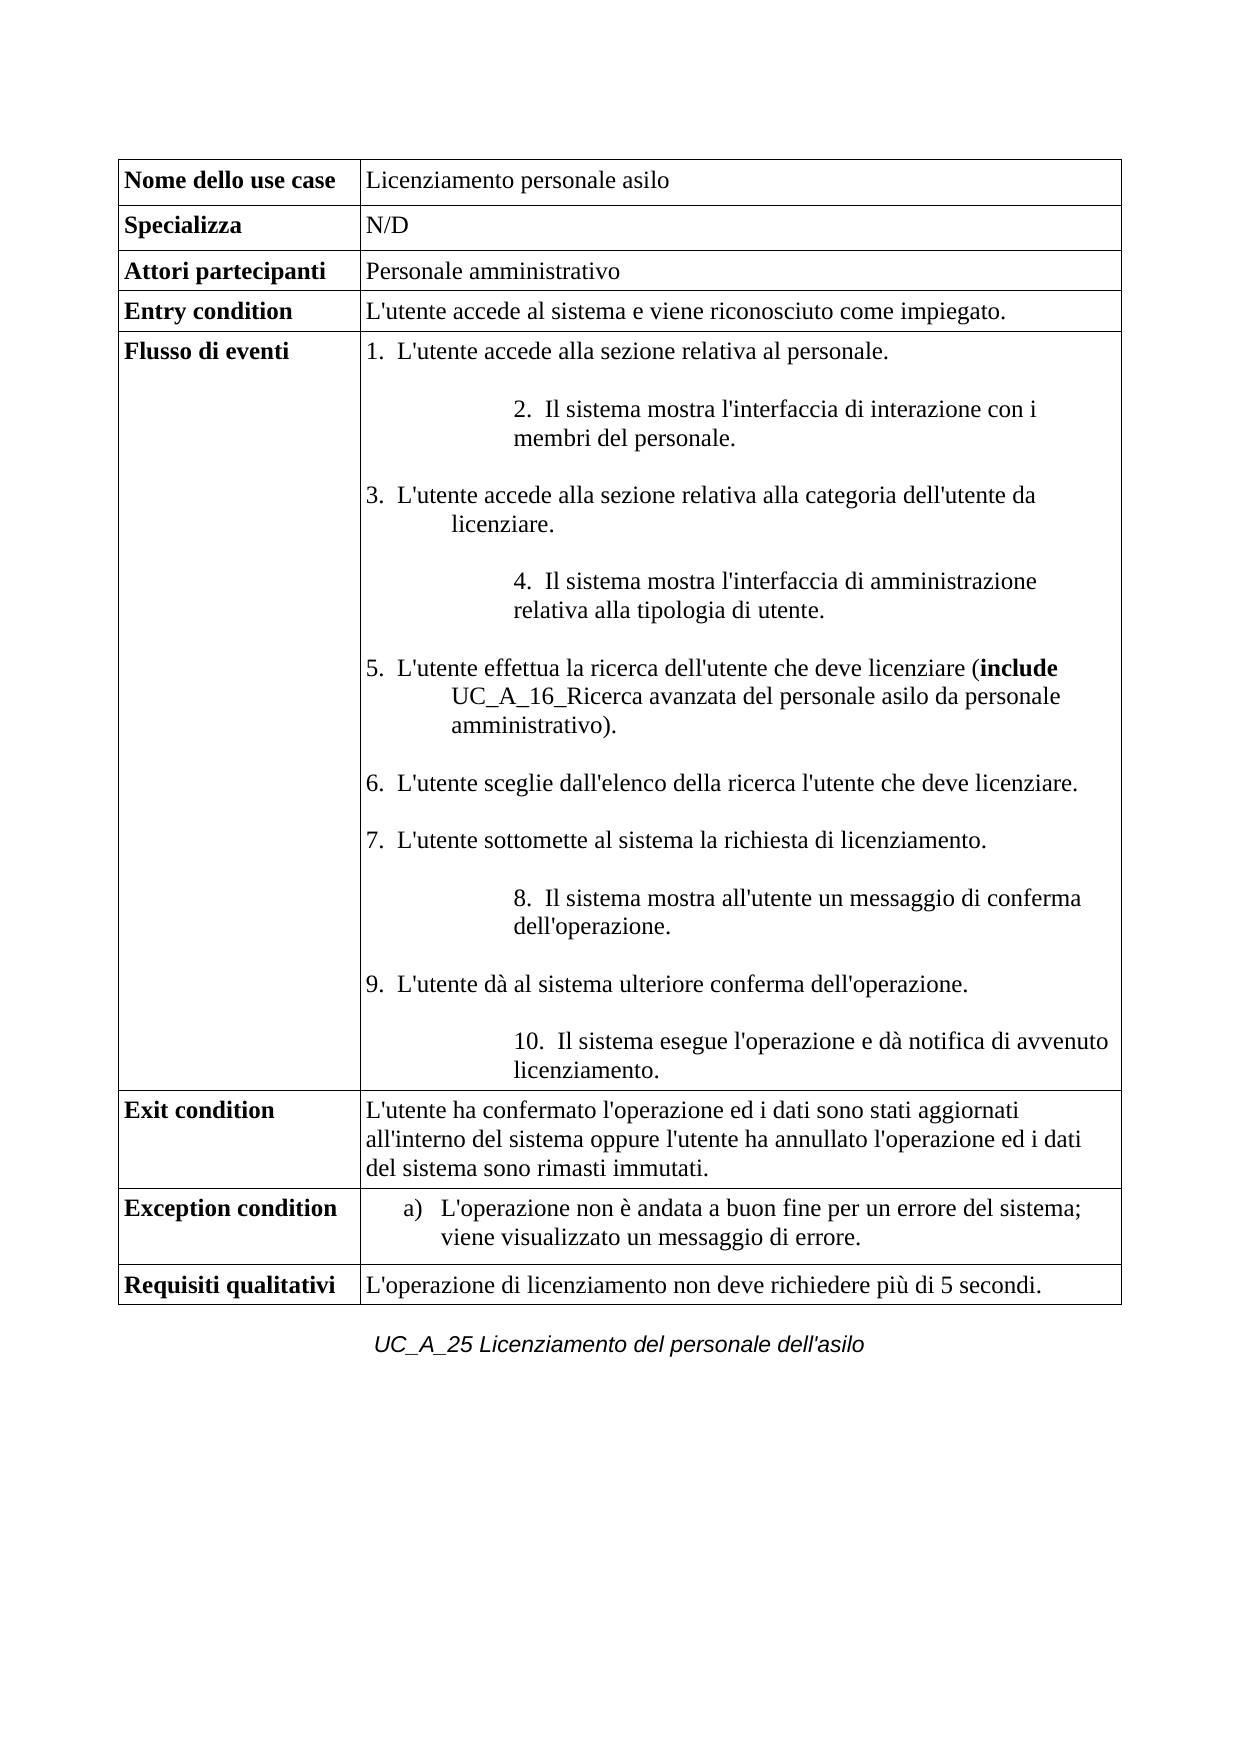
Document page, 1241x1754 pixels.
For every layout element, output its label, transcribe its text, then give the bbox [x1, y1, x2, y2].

text UC_A_25 Licenziamento del personale dell'asilo [118, 1331, 1122, 1357]
table_cell Flusso di eventi [119, 332, 360, 1090]
table_header Licenziamento personale asilo [361, 160, 1121, 205]
table_cell Exception condition [119, 1189, 360, 1264]
table_cell Exit condition [119, 1091, 360, 1187]
table_cell L'operazione di licenziamento non deve richiedere più di 5 secondi. [361, 1265, 1121, 1304]
table_cell L'utente ha confermato l'operazione ed i dati sono stati aggiornati all'interno del sistema oppure l'utente ha annullato l'operazione ed i dati del sistema sono rimasti immutati. [361, 1091, 1121, 1187]
table_header Nome dello use case [119, 160, 360, 205]
table_cell Specializza [119, 206, 360, 250]
table_cell Entry condition [119, 291, 360, 331]
table_cell Requisiti qualitativi [119, 1265, 360, 1304]
table_cell L'operazione non è andata a buon fine per un errore del sistema; viene visualizzato un messaggio di errore. [361, 1189, 1121, 1264]
table_cell N/D [361, 206, 1121, 250]
table_cell Attori partecipanti [119, 251, 360, 290]
table_cell Personale amministrativo [361, 251, 1121, 290]
table_cell L'utente accede al sistema e viene riconosciuto come impiegato. [361, 291, 1121, 331]
table_cell L'utente accede alla sezione relativa al personale. Il sistema mostra l'interfaccia di interazione con i membri del personale. L'utente accede alla sezione relativa alla categoria dell'utente da licenziare. Il sistema mostra l'interfaccia di amministrazione relativa alla tipologia di utente. L'utente effettua la ricerca dell'utente che deve licenziare (include UC_A_16_Ricerca avanzata del personale asilo da personale amministrativo). L'utente sceglie dall'elenco della ricerca l'utente che deve licenziare. L'utente sottomette al sistema la richiesta di licenziamento. Il sistema mostra all'utente un messaggio di conferma dell'operazione. L'utente dà al sistema ulteriore conferma dell'operazione. Il sistema esegue l'operazione e dà notifica di avvenuto licenziamento. [361, 332, 1121, 1090]
